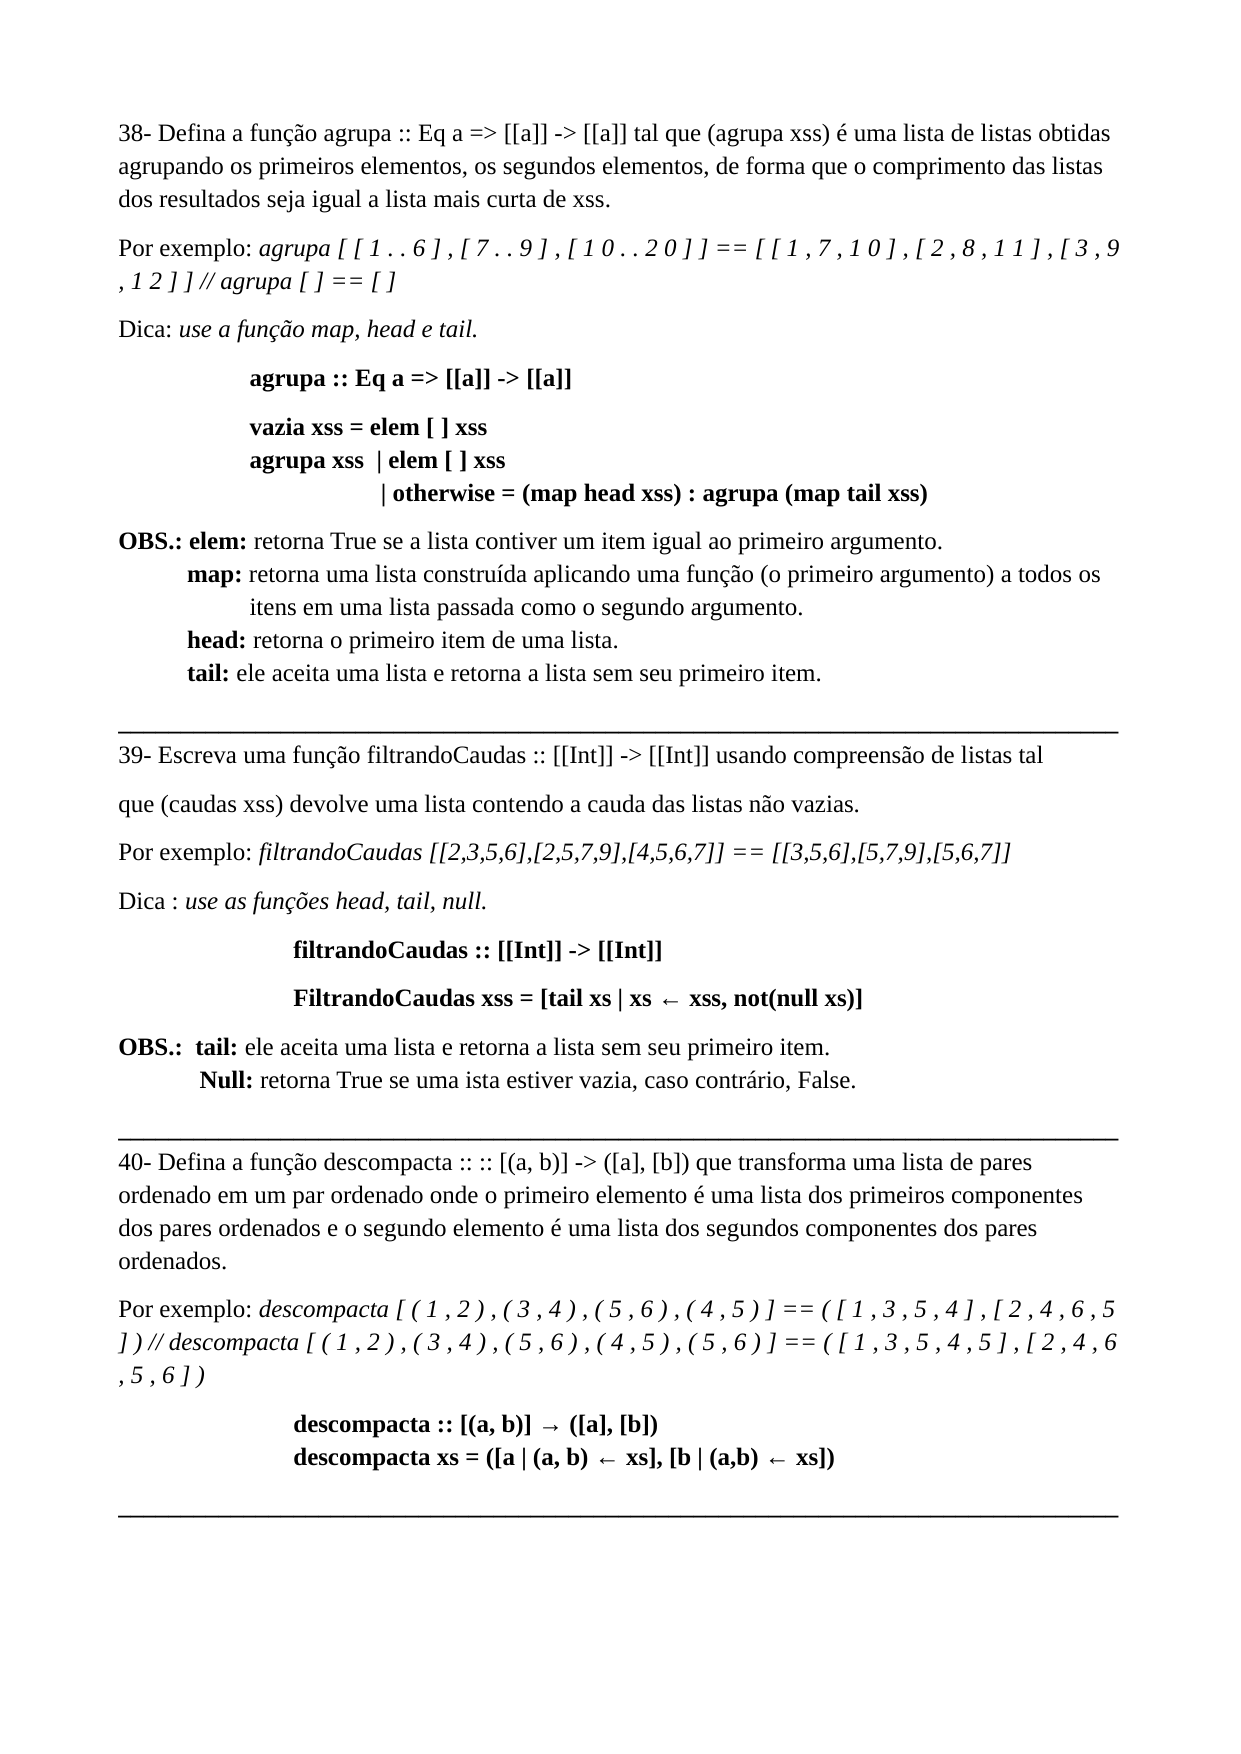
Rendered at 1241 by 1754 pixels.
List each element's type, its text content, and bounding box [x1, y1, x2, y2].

text ________________________________________________________________________________40- Defina a função descompacta :: :: [(a, b)] -> ([a], [b]) que transforma uma lista de pares ordenado em um par ordenado onde o primeiro elemento é uma lista dos primeiros componentes dos pares ordenados e o segundo elemento é uma lista dos segundos componentes dos pares ordenados. [118, 1114, 1122, 1274]
text Dica: use a função map, head e tail. [118, 314, 1122, 343]
text Por exemplo: descompacta [ ( 1 , 2 ) , ( 3 , 4 ) , ( 5 , 6 ) , ( 4 , 5 ) ] == ( [ 1 , 3 , 5 , 4 ] , [ 2 , 4 , 6 , 5 ] ) // descompacta [ ( 1 , 2 ) , ( 3 , 4 ) , ( 5 , 6 ) , ( 4 , 5 ) , ( 5 , 6 ) ] == ( [ 1 , 3 , 5 , 4 , 5 ] , [ 2 , 4 , 6 , 5 , 6 ] ) [118, 1294, 1122, 1389]
text 38- Defina a função agrupa :: Eq a => [[a]] -> [[a]] tal que (agrupa xss) é uma lista de listas obtidas agrupando os primeiros elementos, os segundos elementos, de forma que o comprimento das listas dos resultados seja igual a lista mais curta de xss. [118, 118, 1122, 213]
text ________________________________________________________________________________39- Escreva uma função filtrandoCaudas :: [[Int]] -> [[Int]] usando compreensão de listas tal [118, 707, 1122, 769]
text Por exemplo: agrupa [ [ 1 . . 6 ] , [ 7 . . 9 ] , [ 1 0 . . 2 0 ] ] == [ [ 1 , 7 , 1 0 ] , [ 2 , 8 , 1 1 ] , [ 3 , 9 , 1 2 ] ] // agrupa [ ] == [ ] [118, 233, 1122, 294]
text filtrandoCaudas :: [[Int]] -> [[Int]] [118, 935, 1122, 963]
text vazia xss = elem [ ] xss agrupa xss | elem [ ] xss | otherwise = (map head xss) : agrupa (map tail xss) [118, 412, 1122, 507]
text ________________________________________________________________________________ [118, 1491, 1122, 1553]
text descompacta :: [(a, b)] → ([a], [b]) descompacta xs = ([a | (a, b) ← xs], [b | (a,b) ← xs]) [118, 1409, 1122, 1471]
text Dica : use as funções head, tail, null. [118, 886, 1122, 915]
text que (caudas xss) devolve uma lista contendo a cauda das listas não vazias. [118, 789, 1122, 818]
text OBS.: tail: ele aceita uma lista e retorna a lista sem seu primeiro item. Null: retorna True se uma ista estiver vazia, caso contrário, False. [118, 1032, 1122, 1094]
text Por exemplo: filtrandoCaudas [[2,3,5,6],[2,5,7,9],[4,5,6,7]] == [[3,5,6],[5,7,9],[5,6,7]] [118, 837, 1122, 866]
text FiltrandoCaudas xss = [tail xs | xs ← xss, not(null xs)] [118, 983, 1122, 1012]
text OBS.: elem: retorna True se a lista contiver um item igual ao primeiro argumento. map: retorna uma lista construída aplicando uma função (o primeiro argumento) a todos os itens em uma lista passada como o segundo argumento. head: retorna o primeiro item de uma lista. tail: ele aceita uma lista e retorna a lista sem seu primeiro item. [118, 526, 1122, 687]
text agrupa :: Eq a => [[a]] -> [[a]] [118, 363, 1122, 392]
